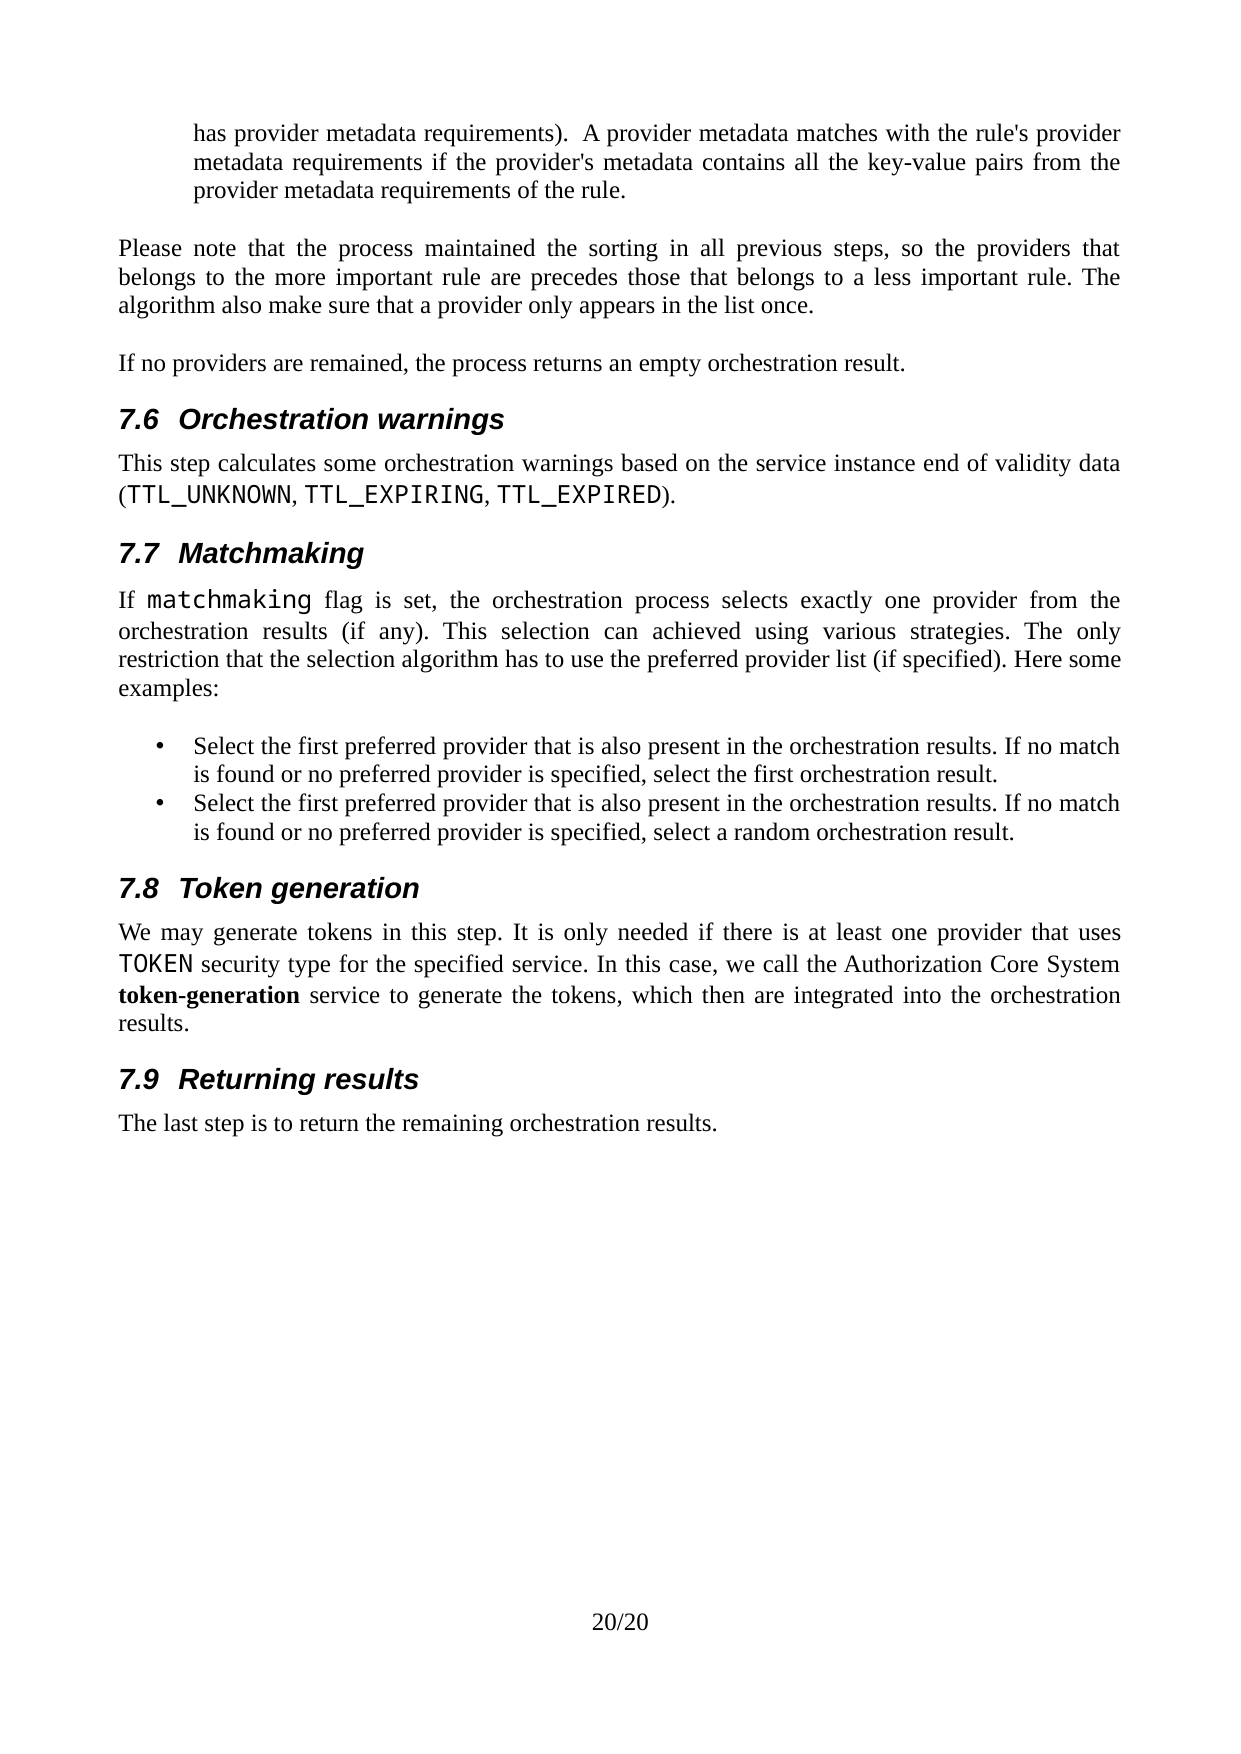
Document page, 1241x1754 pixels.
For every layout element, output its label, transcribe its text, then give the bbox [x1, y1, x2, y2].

subtitle Token generation [118, 871, 1122, 904]
list Select the first preferred provider that is also present in the orchestration results. If no match is found or no preferred provider is specified, select a random orchestration result. [156, 788, 1122, 846]
text The last step is to return the remaining orchestration results. [118, 1108, 1122, 1137]
text If no providers are remained, the process returns an empty orchestration result. [118, 348, 1122, 377]
text We may generate tokens in this step. It is only needed if there is at least one provider that uses TOKEN security type for the specified service. In this case, we call the Authorization Core System token-generation service to generate the tokens, which then are integrated into the orchestration results. [118, 917, 1122, 1037]
list Select the first preferred provider that is also present in the orchestration results. If no match is found or no preferred provider is specified, select the first orchestration result. [156, 731, 1122, 788]
subtitle Returning results [118, 1062, 1122, 1096]
text This step calculates some orchestration warnings based on the service instance end of validity data (TTL_UNKNOWN, TTL_EXPIRING, TTL_EXPIRED). [118, 448, 1122, 511]
text Please note that the process maintained the sorting in all previous steps, so the providers that belongs to the more important rule are precedes those that belongs to a less important rule. The algorithm also make sure that a provider only appears in the list once. [118, 233, 1122, 319]
subtitle Matchmaking [118, 536, 1122, 569]
text If matchmaking flag is set, the orchestration process selects exactly one provider from the orchestration results (if any). This selection can achieved using various strategies. The only restriction that the selection algorithm has to use the preferred provider list (if specified). Here some examples: [118, 582, 1122, 702]
subtitle Orchestration warnings [118, 402, 1122, 435]
list has provider metadata requirements). A provider metadata matches with the rule's provider metadata requirements if the provider's metadata contains all the key-value pairs from the provider metadata requirements of the rule. [156, 118, 1122, 204]
